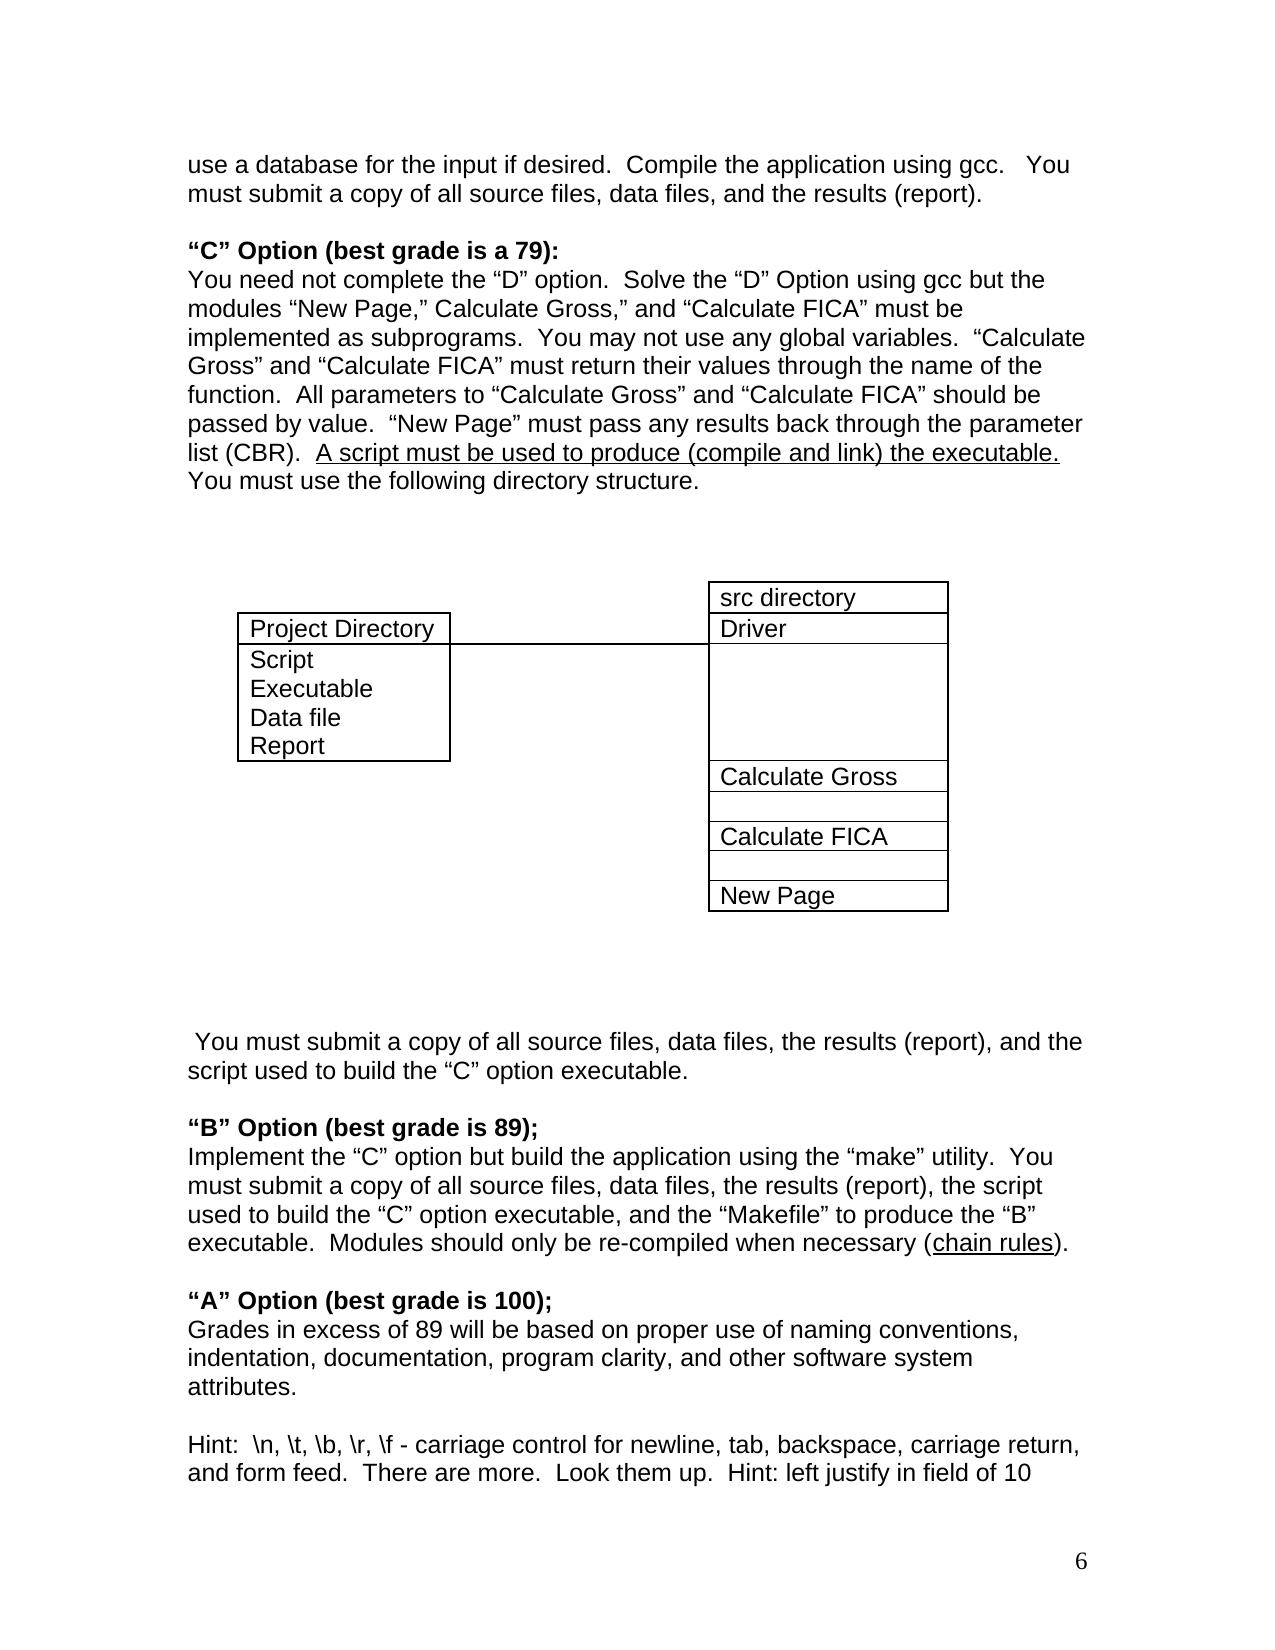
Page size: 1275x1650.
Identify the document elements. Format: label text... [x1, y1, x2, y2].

table_cell [450, 941, 579, 969]
text “B” Option (best grade is 89); [187, 1113, 1087, 1142]
table_cell New Page [710, 881, 947, 910]
table_cell [176, 791, 238, 821]
table_cell [176, 998, 238, 1027]
table_cell [176, 581, 238, 612]
table_cell [579, 612, 708, 643]
table_cell Calculate FICA [710, 822, 947, 850]
table_header [176, 553, 238, 581]
table_cell [176, 821, 238, 850]
table_cell [977, 643, 1099, 760]
table_cell [579, 941, 708, 969]
table_cell [949, 850, 977, 880]
table_cell [238, 998, 450, 1027]
text Implement the “C” option but build the application using the “make” utility. You must submit a copy of all source files, data files, the results (report), the script used to build the “C” option executable, and the “Makefile” to produce the “B” executable. Modules should only be re-compiled when necessary (chain rules). [187, 1142, 1087, 1257]
table_cell [450, 970, 579, 998]
table_header [977, 553, 1099, 581]
table_cell [450, 760, 579, 791]
table_header [579, 553, 708, 581]
table_cell src directory [710, 583, 947, 612]
table_cell [977, 612, 1099, 643]
text “C” Option (best grade is a 79): [187, 236, 1087, 265]
table_cell [450, 880, 579, 910]
table_cell Project Directory [239, 614, 449, 643]
table_cell [579, 760, 708, 791]
table_cell [710, 851, 947, 880]
table_cell [948, 970, 977, 998]
table_cell [238, 880, 450, 910]
table_cell [977, 760, 1099, 791]
table_cell [579, 821, 708, 850]
table_cell [450, 821, 579, 850]
table_cell Driver [710, 614, 947, 643]
table_cell [579, 910, 708, 941]
text You must submit a copy of all source files, data files, the results (report), and the script used to build the “C” option executable. [187, 1027, 1087, 1084]
table_cell [579, 791, 708, 821]
table_cell [238, 581, 450, 612]
table_cell [579, 645, 708, 760]
table_header [709, 553, 948, 581]
table_cell [579, 850, 708, 880]
table_cell [948, 941, 977, 969]
table_cell [238, 970, 450, 998]
table_cell [977, 941, 1099, 969]
table_cell Calculate Gross [710, 761, 947, 791]
table_cell [450, 581, 579, 612]
table_cell [977, 910, 1099, 941]
table_cell [948, 998, 977, 1027]
table_cell [450, 850, 579, 880]
table_cell [949, 612, 977, 643]
table_cell Script Executable Data file Report [239, 645, 449, 760]
table_cell [450, 910, 579, 941]
table_cell [977, 970, 1099, 998]
table_cell [176, 880, 238, 910]
table_header [238, 553, 450, 581]
table_cell [949, 643, 977, 760]
table_cell [977, 791, 1099, 821]
table_cell [949, 821, 977, 850]
table_cell [238, 850, 450, 880]
table_cell [176, 760, 238, 791]
table_cell [238, 821, 450, 850]
table_cell [977, 821, 1099, 850]
table_cell [176, 970, 238, 998]
table_cell [977, 998, 1099, 1027]
text use a database for the input if desired. Compile the application using gcc. You must submit a copy of all source files, data files, and the results (report). [187, 150, 1087, 207]
table_cell [176, 643, 237, 760]
table_cell [176, 612, 237, 643]
text Hint: \n, \t, \b, \r, \f - carriage control for newline, tab, backspace, carriage return, and form feed. There are more. Look them up. Hint: left justify in field of 10 [187, 1429, 1087, 1487]
table_cell [238, 910, 450, 941]
table_cell [949, 581, 977, 612]
table_header [450, 553, 579, 581]
table_cell [176, 910, 238, 941]
table_cell [709, 998, 948, 1027]
table_cell [949, 880, 977, 910]
table_cell [977, 880, 1099, 910]
table_cell [710, 792, 947, 821]
table_cell [579, 970, 708, 998]
table_cell [949, 791, 977, 821]
table_cell [977, 850, 1099, 880]
table_cell [451, 645, 579, 760]
table_cell [238, 941, 450, 969]
table_cell [238, 762, 450, 791]
table_cell [709, 912, 948, 941]
table_cell [579, 880, 708, 910]
table_cell [176, 850, 238, 880]
table_cell [948, 910, 977, 941]
table_cell [977, 581, 1099, 612]
text Grades in excess of 89 will be based on proper use of naming conventions, indentation, documentation, program clarity, and other software system attributes. [187, 1314, 1087, 1401]
table_cell [709, 941, 948, 969]
table_cell [710, 644, 947, 760]
table_cell [176, 941, 238, 969]
table_cell [238, 791, 450, 821]
table_cell [949, 760, 977, 791]
table_cell [450, 791, 579, 821]
table_header [948, 553, 977, 581]
text “A” Option (best grade is 100); [187, 1286, 1087, 1314]
table_cell [451, 612, 579, 643]
text You need not complete the “D” option. Solve the “D” Option using gcc but the modules “New Page,” Calculate Gross,” and “Calculate FICA” must be implemented as subprograms. You may not use any global variables. “Calculate Gross” and “Calculate FICA” must return their values through the name of the function. All parameters to “Calculate Gross” and “Calculate FICA” should be passed by value. “New Page” must pass any results back through the parameter list (CBR). A script must be used to produce (compile and link) the executable. You must use the following directory structure. [187, 265, 1087, 495]
table_cell [709, 970, 948, 998]
table_cell [579, 998, 708, 1027]
table_cell [579, 581, 708, 612]
table_cell [450, 998, 579, 1027]
